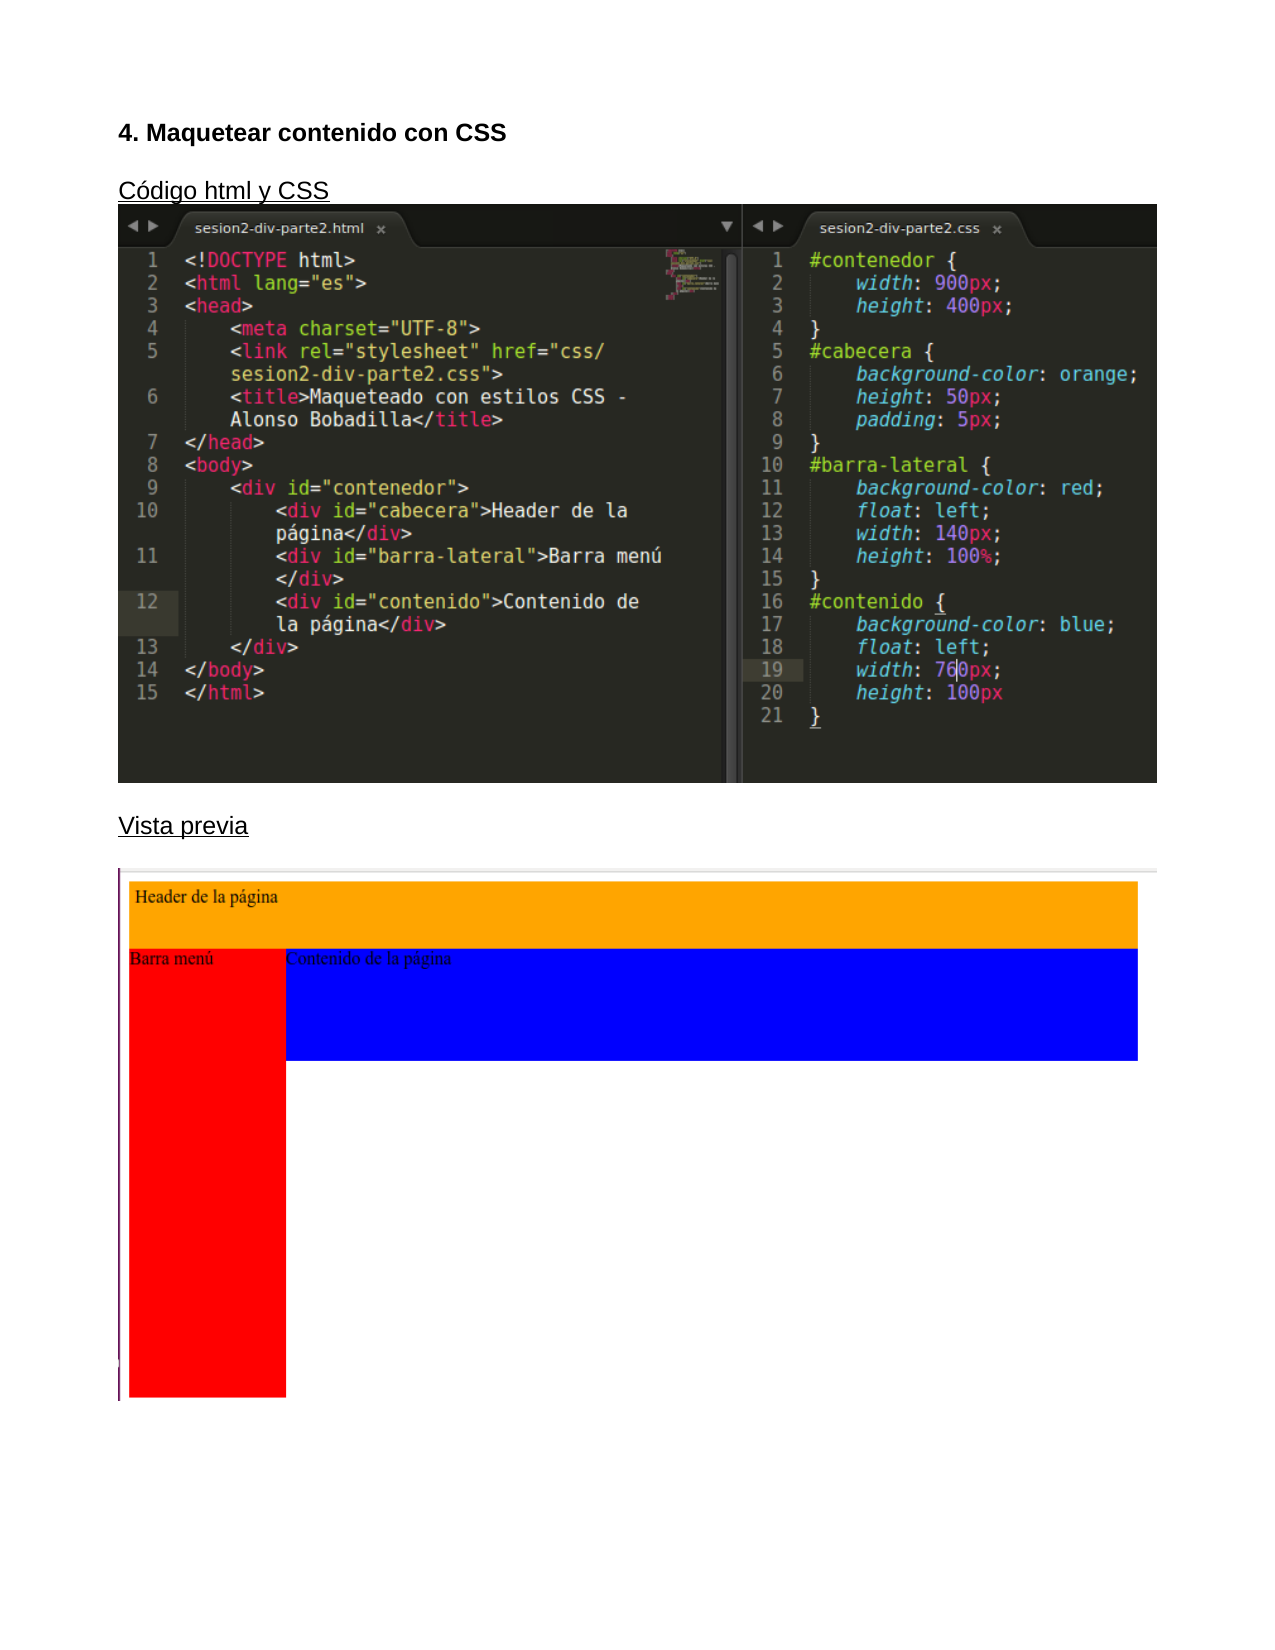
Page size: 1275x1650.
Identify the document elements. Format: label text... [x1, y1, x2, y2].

picture [118, 204, 1157, 783]
picture [118, 868, 1157, 1401]
text Código html y CSS [118, 176, 1157, 204]
text 4. Maquetear contenido con CSS [118, 118, 1157, 147]
text Vista previa [118, 811, 1157, 840]
